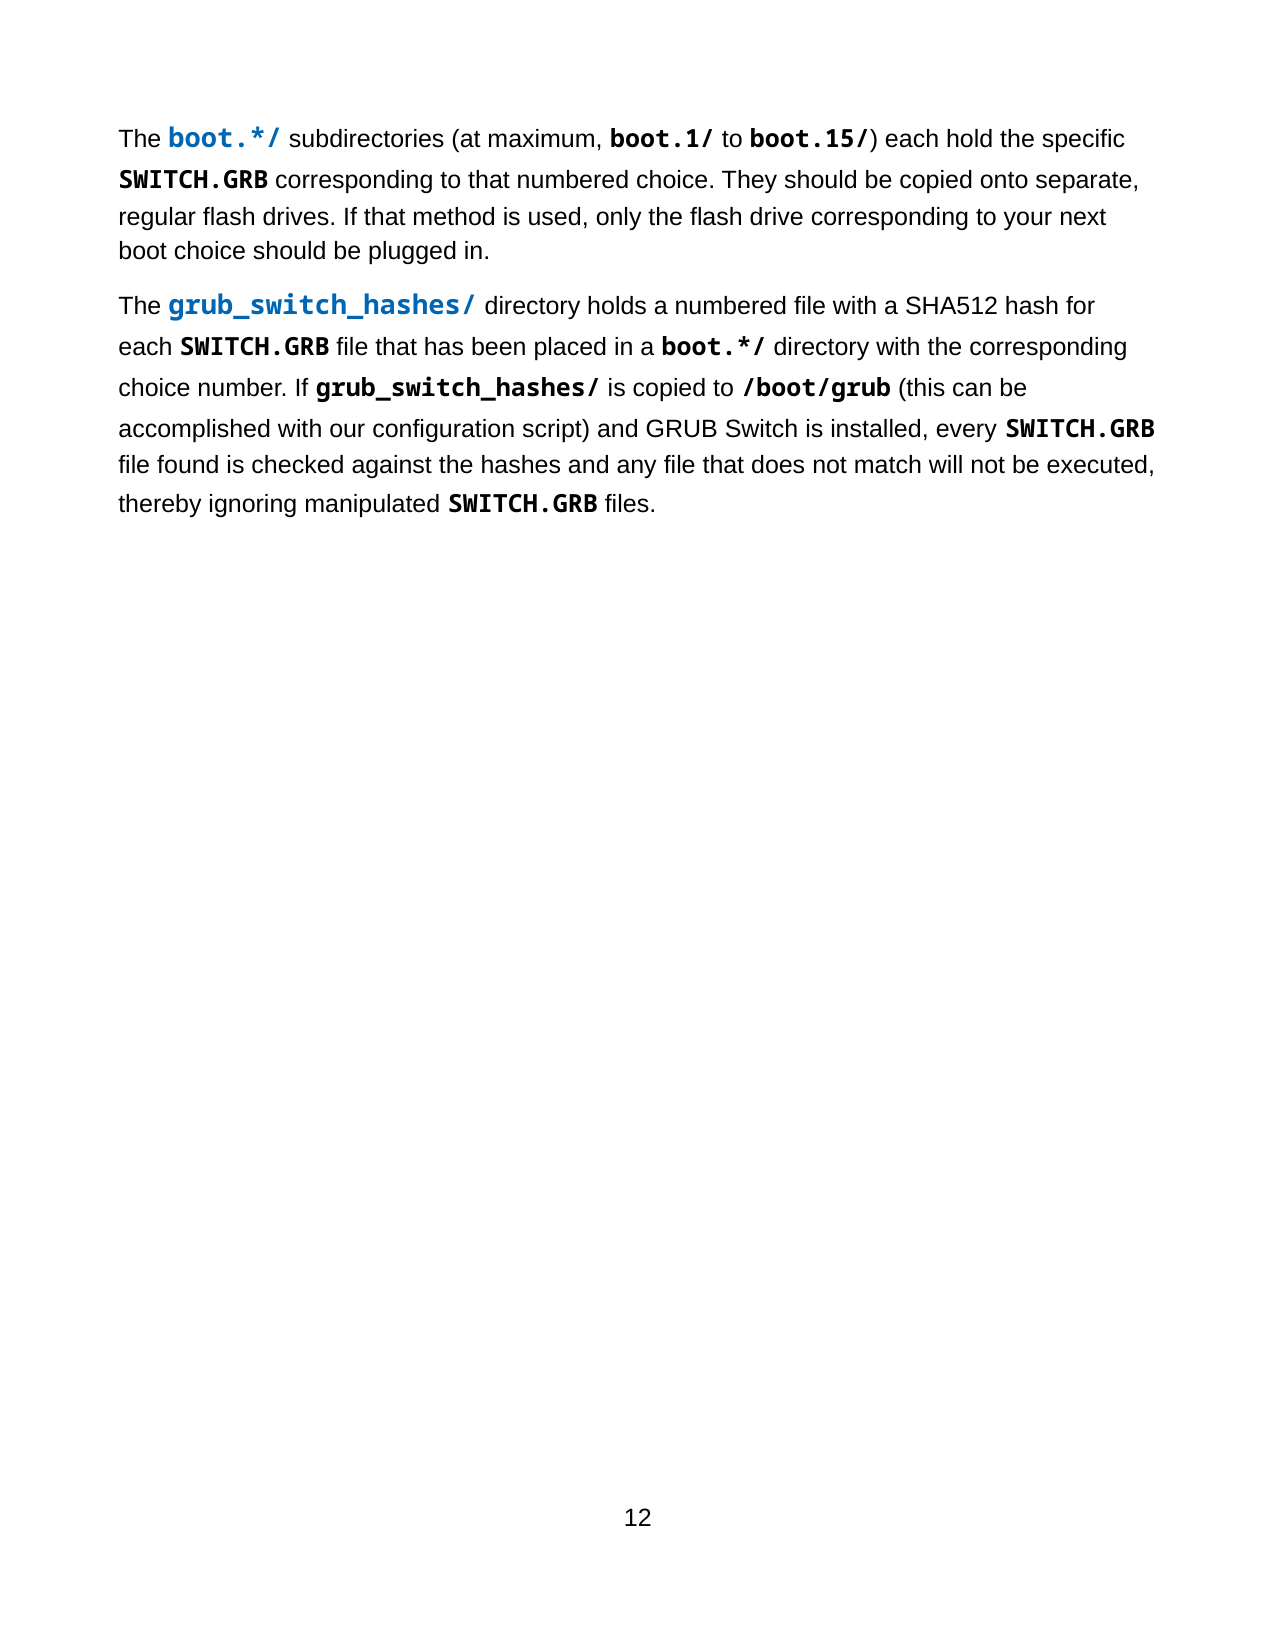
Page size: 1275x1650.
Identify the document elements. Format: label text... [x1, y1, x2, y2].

text The grub_switch_hashes/ directory holds a numbered file with a SHA512 hash for each SWITCH.GRB file that has been placed in a boot.*/ directory with the corresponding choice number. If grub_switch_hashes/ is copied to /boot/grub (this can be accomplished with our configuration script) and GRUB Switch is installed, every SWITCH.GRB file found is checked against the hashes and any file that does not match will not be executed, thereby ignoring manipulated SWITCH.GRB files. [118, 285, 1157, 520]
text The boot.*/ subdirectories (at maximum, boot.1/ to boot.15/) each hold the specific SWITCH.GRB corresponding to that numbered choice. They should be copied onto separate, regular flash drives. If that method is used, only the flash drive corresponding to your next boot choice should be plugged in. [118, 118, 1157, 265]
